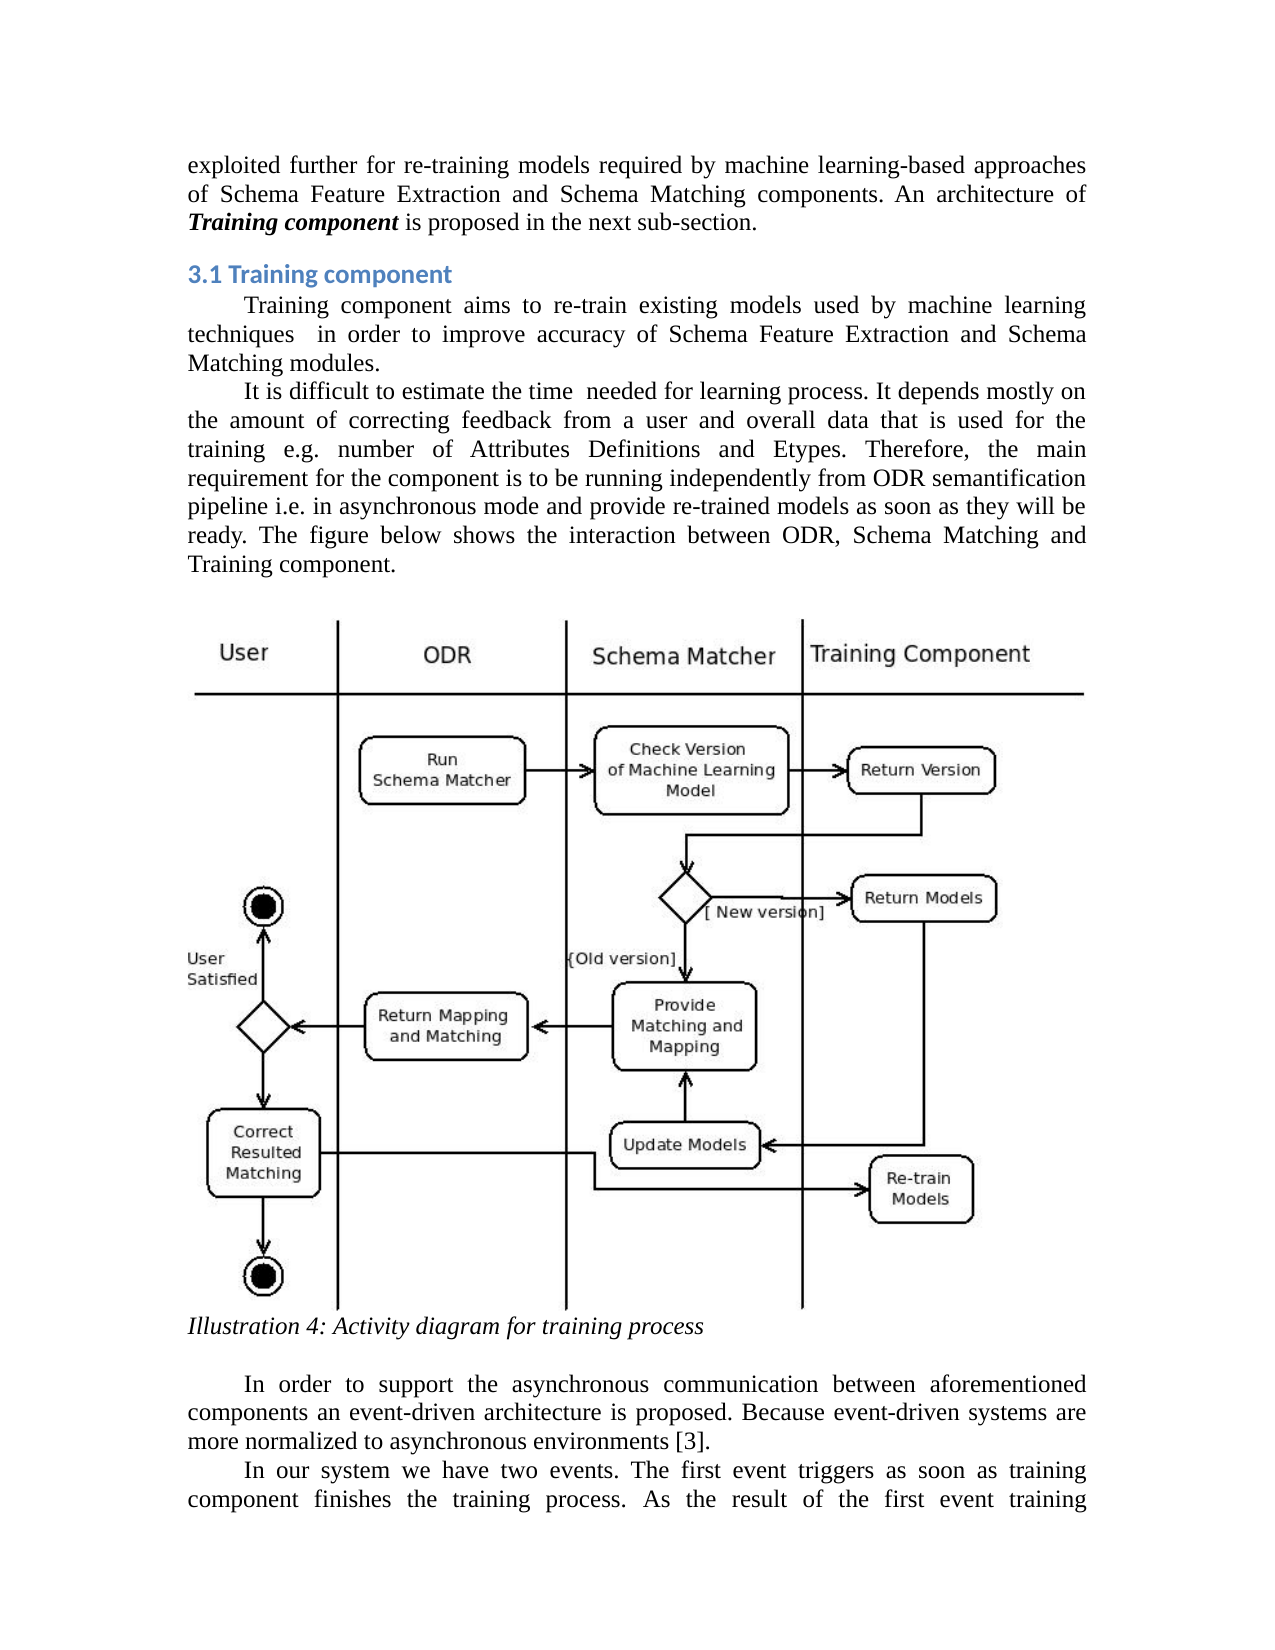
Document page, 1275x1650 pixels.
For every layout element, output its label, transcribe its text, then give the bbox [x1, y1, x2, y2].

text In order to support the asynchronous communication between aforementioned components an event-driven architecture is proposed. Because event-driven systems are more normalized to asynchronous environments [3]. [187, 1369, 1087, 1455]
picture [187, 618, 1088, 1312]
text exploited further for re-training models required by machine learning-based approaches of Schema Feature Extraction and Schema Matching components. An architecture of Training component is proposed in the next sub-section. [187, 150, 1087, 236]
subtitle 3.1 Training component [187, 257, 1087, 290]
text In our system we have two events. The first event triggers as soon as training component finishes the training process. As the result of the first event training [187, 1455, 1087, 1512]
text It is difficult to estimate the time needed for learning process. It depends mostly on the amount of correcting feedback from a user and overall data that is used for the training e.g. number of Attributes Definitions and Etypes. Therefore, the main requirement for the component is to be running independently from ODR semantification pipeline i.e. in asynchronous mode and provide re-trained models as soon as they will be ready. The figure below shows the interaction between ODR, Schema Matching and Training component. [187, 376, 1087, 578]
text Training component aims to re-train existing models used by machine learning techniques in order to improve accuracy of Schema Feature Extraction and Schema Matching modules. [187, 290, 1087, 376]
text Illustration 4: Activity diagram for training process [187, 1312, 1087, 1340]
